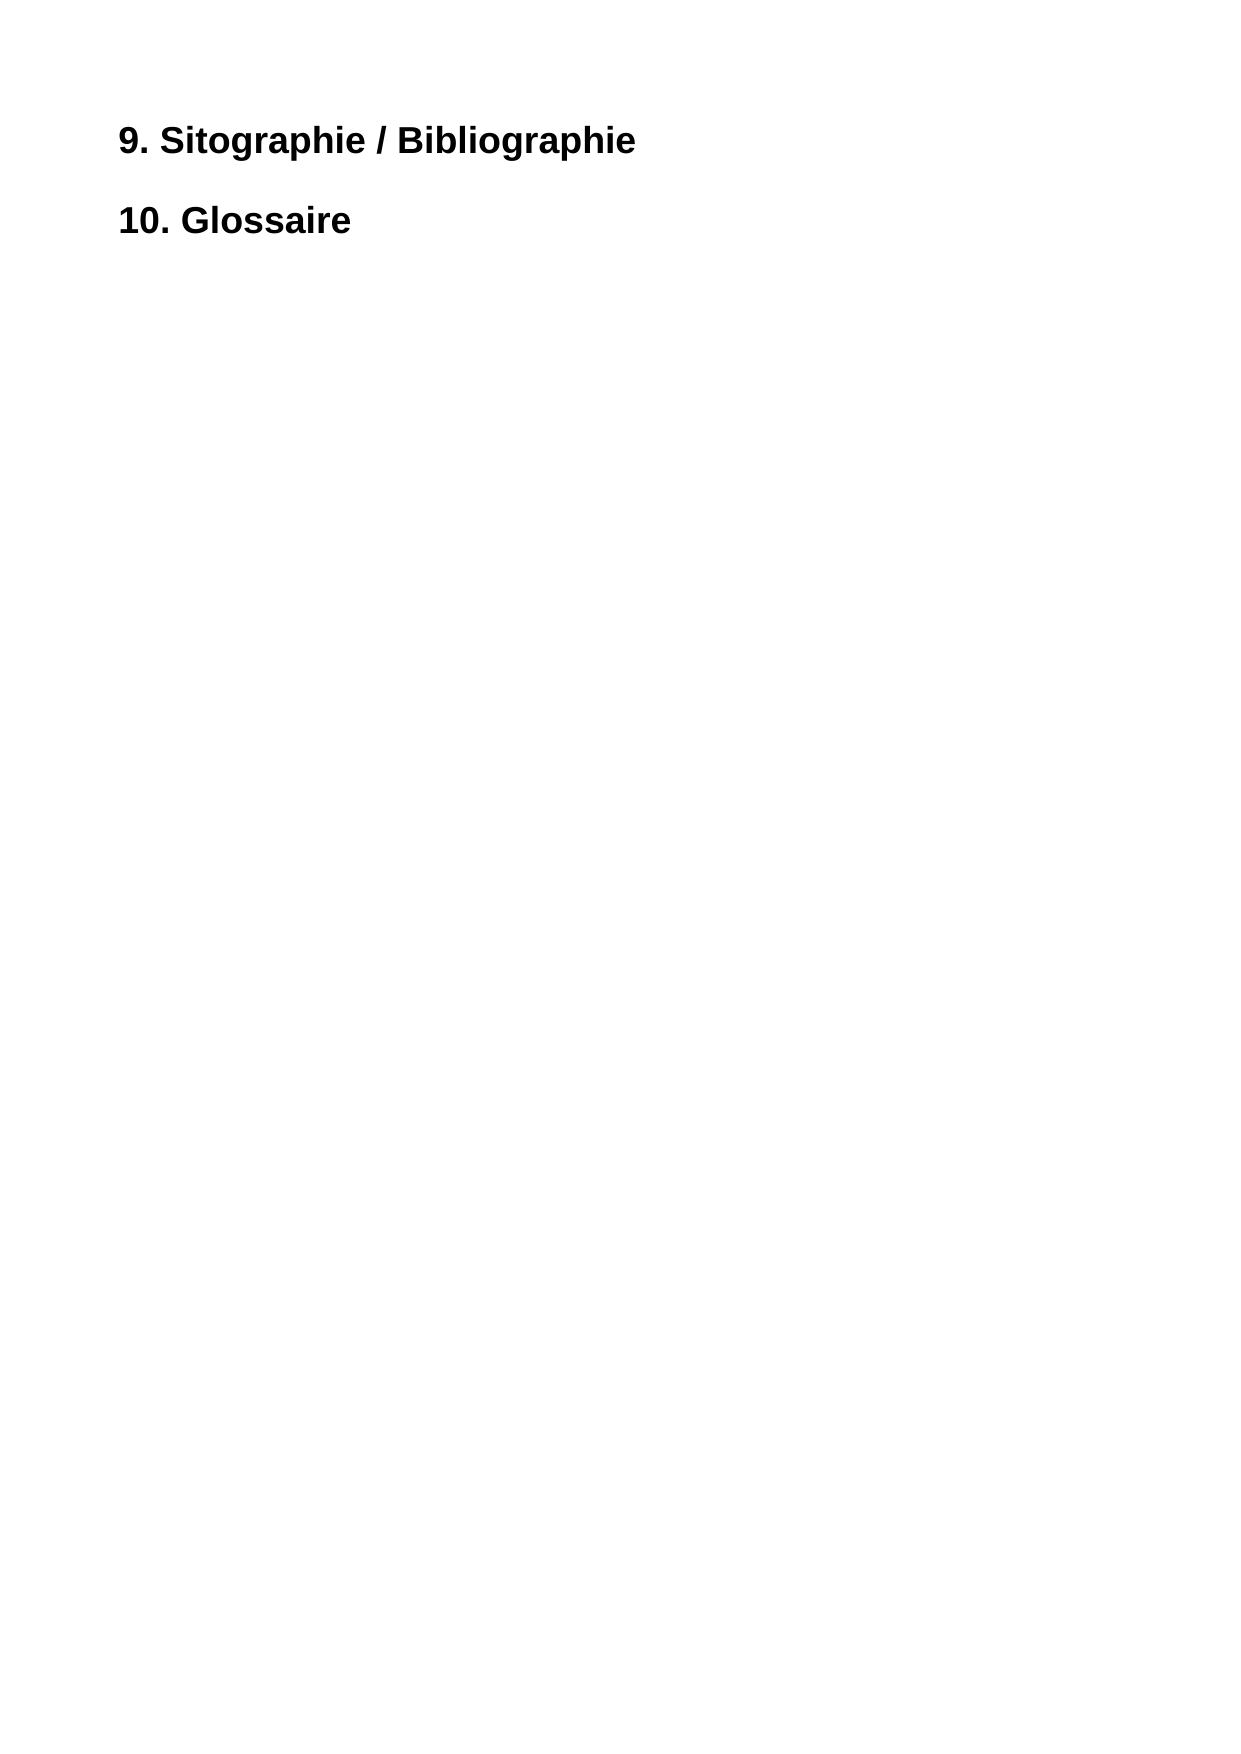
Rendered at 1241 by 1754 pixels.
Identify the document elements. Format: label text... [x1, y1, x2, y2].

subtitle 10. Glossaire [118, 199, 1122, 242]
subtitle 9. Sitographie / Bibliographie [118, 118, 1122, 161]
